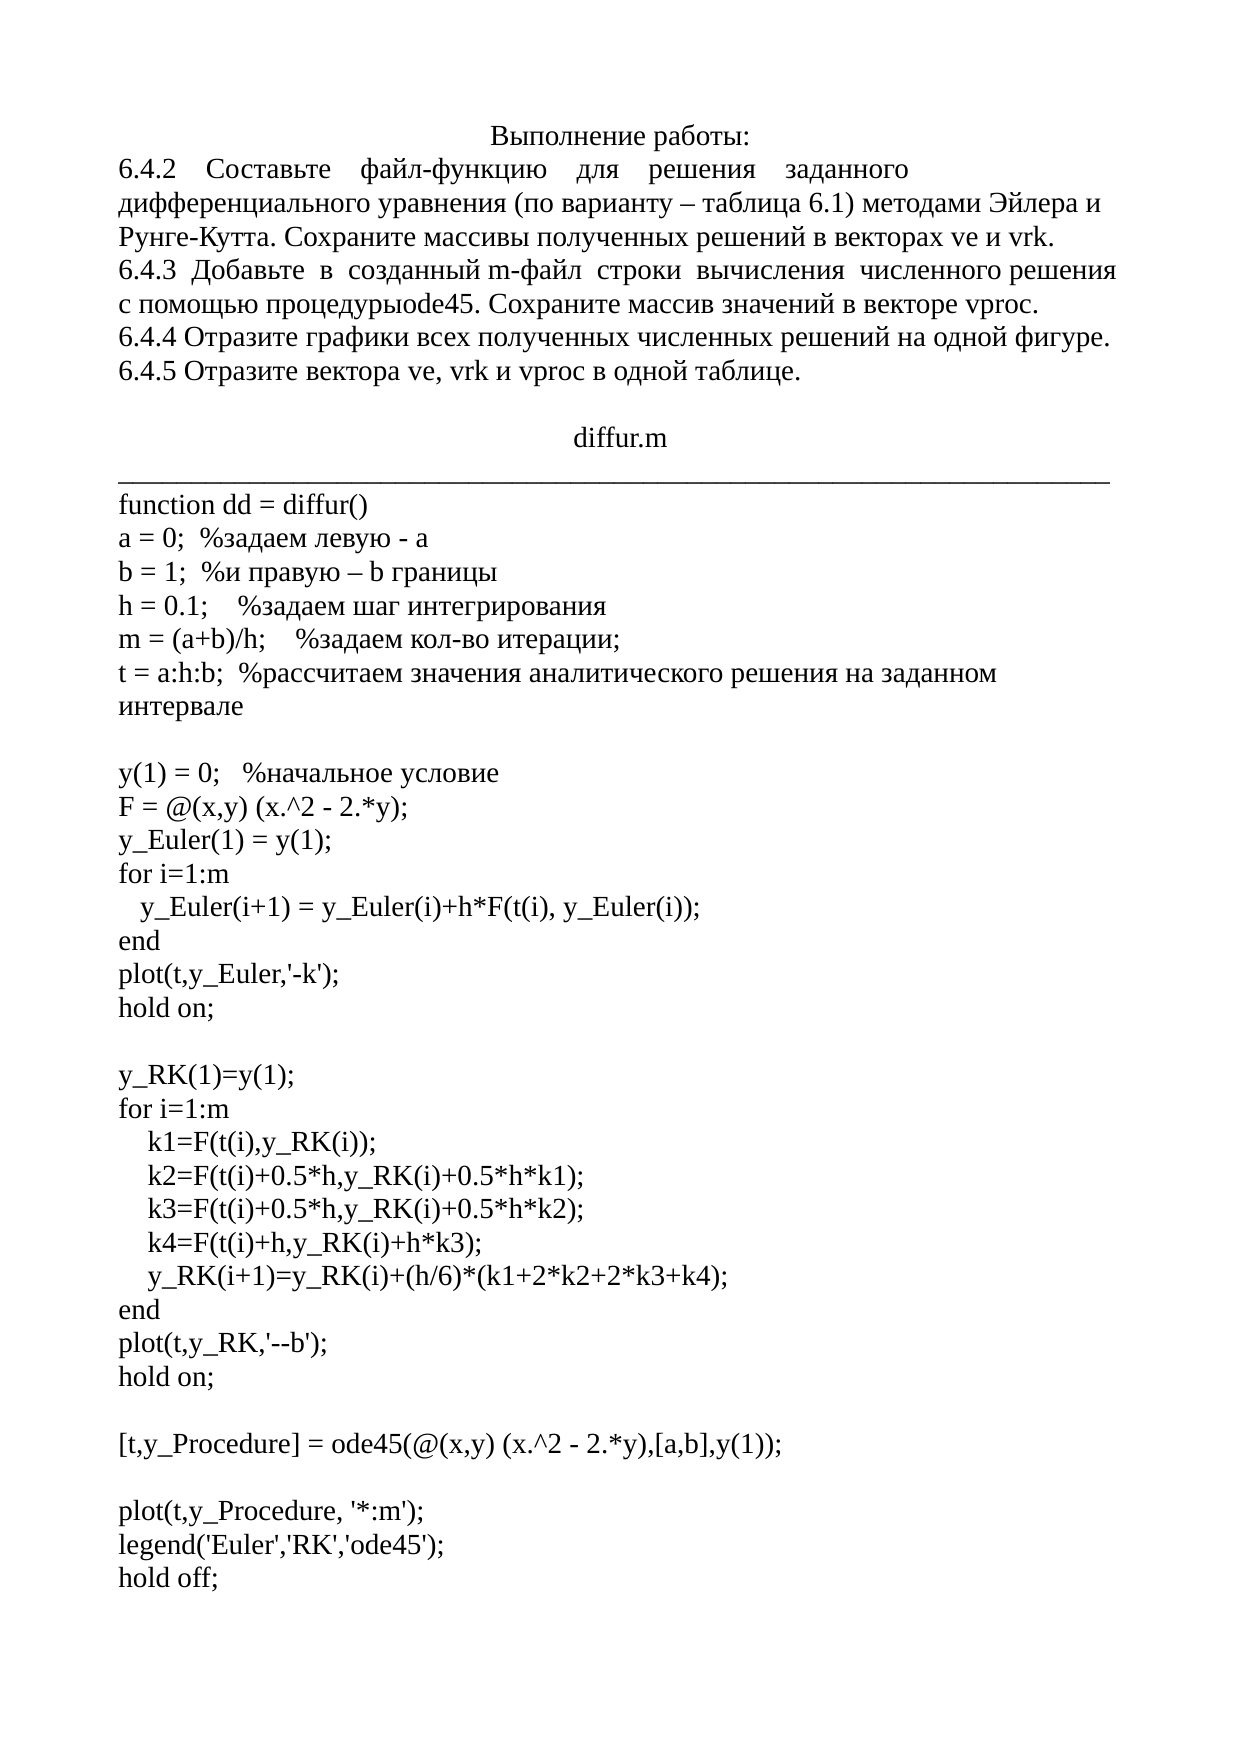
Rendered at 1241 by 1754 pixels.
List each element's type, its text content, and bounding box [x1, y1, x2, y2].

text 6.4.5 Отразите вектора ve, vrk и vproc в одной таблице. [118, 353, 1122, 386]
text plot(t,y_Euler,'-k'); [118, 957, 1122, 990]
text ____________________________________________________________________ [118, 453, 1122, 487]
text y_RK(i+1)=y_RK(i)+(h/6)*(k1+2*k2+2*k3+k4); [118, 1258, 1122, 1292]
text k4=F(t(i)+h,y_RK(i)+h*k3); [118, 1225, 1122, 1258]
text hold off; [118, 1560, 1122, 1594]
text for i=1:m [118, 856, 1122, 889]
text y_Euler(i+1) = y_Euler(i)+h*F(t(i), y_Euler(i)); [118, 889, 1122, 923]
text hold on; [118, 1359, 1122, 1393]
text k2=F(t(i)+0.5*h,y_RK(i)+0.5*h*k1); [118, 1158, 1122, 1191]
text plot(t,y_RK,'--b'); [118, 1326, 1122, 1359]
text y(1) = 0; %начальное условие [118, 755, 1122, 789]
text y_Euler(1) = y(1); [118, 822, 1122, 856]
text legend('Euler','RK','ode45'); [118, 1527, 1122, 1560]
text t = a:h:b; %рассчитаем значения аналитического решения на заданном интервале [118, 655, 1122, 722]
text b = 1; %и правую – b границы [118, 554, 1122, 588]
text F = @(x,y) (x.^2 - 2.*y); [118, 789, 1122, 822]
text for i=1:m [118, 1091, 1122, 1124]
text end [118, 1292, 1122, 1326]
text k3=F(t(i)+0.5*h,y_RK(i)+0.5*h*k2); [118, 1191, 1122, 1225]
text a = 0; %задаем левую - a [118, 521, 1122, 554]
text hold on; [118, 990, 1122, 1024]
text function dd = diffur() [118, 487, 1122, 521]
text 6.4.4 Отразите графики всех полученных численных решений на одной фигуре. [118, 319, 1122, 353]
text y_RK(1)=y(1); [118, 1057, 1122, 1091]
text diffur.m [118, 420, 1122, 453]
text m = (a+b)/h; %задаем кол-во итерации; [118, 621, 1122, 655]
text plot(t,y_Procedure, '*:m'); [118, 1493, 1122, 1527]
text [t,y_Procedure] = ode45(@(x,y) (x.^2 - 2.*y),[a,b],y(1)); [118, 1426, 1122, 1460]
text Выполнение работы: [118, 118, 1122, 152]
text 6.4.2 Составьте файл-функцию для решения заданного дифференциального уравнения (по варианту – таблица 6.1) методами Эйлера и Рунге-Кутта. Сохраните массивы полученных решений в векторах ve и vrk. [118, 152, 1122, 252]
text 6.4.3 Добавьте в созданный m-файл строки вычисления численного решения с помощью процедурыode45. Сохраните массив значений в векторе vproc. [118, 252, 1122, 319]
text k1=F(t(i),y_RK(i)); [118, 1124, 1122, 1158]
text end [118, 923, 1122, 957]
text h = 0.1; %задаем шаг интегрирования [118, 588, 1122, 621]
